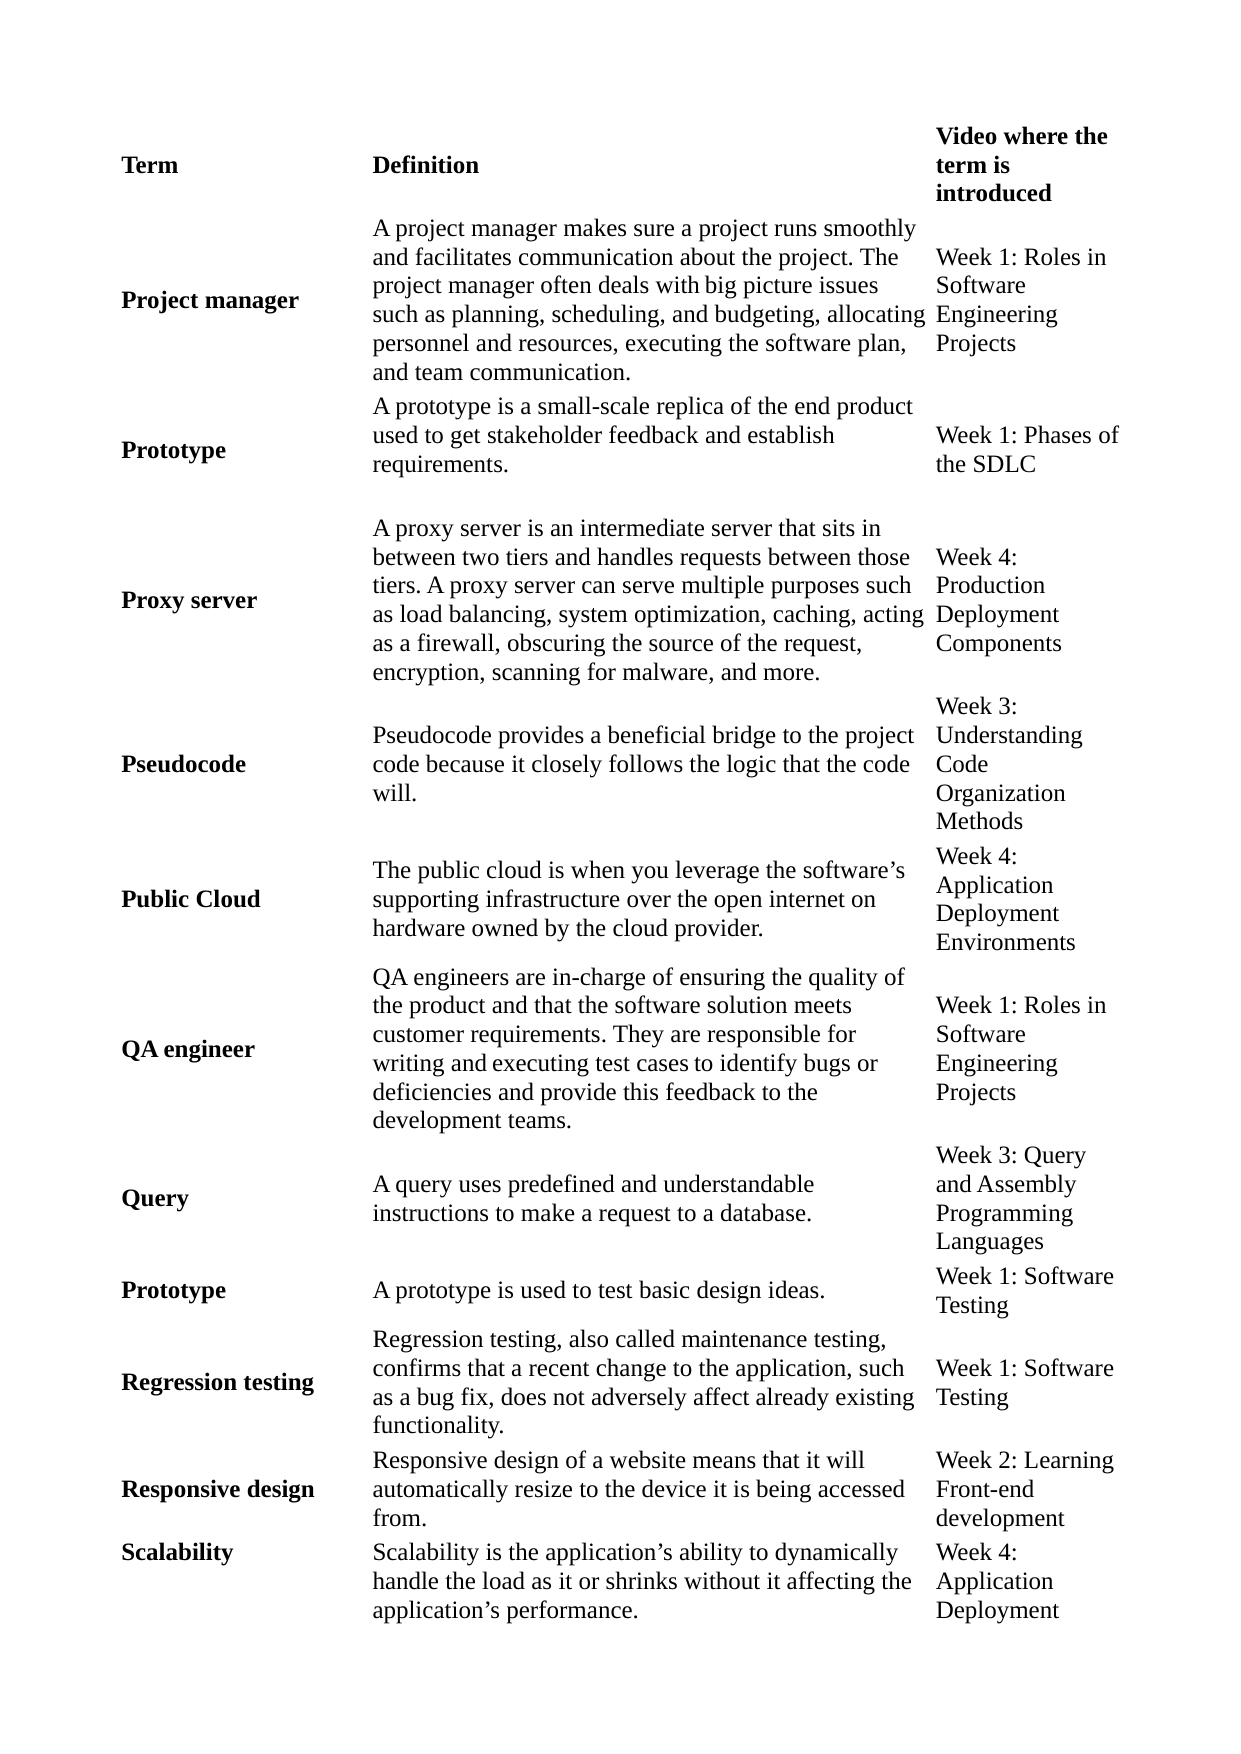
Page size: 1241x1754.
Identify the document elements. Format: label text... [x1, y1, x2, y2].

table_cell A prototype is a small-scale replica of the end product used to get stakeholder feedback and establish requirements. [369, 389, 933, 510]
table_cell Prototype [118, 389, 369, 510]
table_cell Week 4: Application Deployment Environments [933, 838, 1122, 959]
table_cell Regression testing [118, 1321, 369, 1442]
table_cell Week 3: Understanding Code Organization Methods [933, 689, 1122, 838]
table_cell Responsive design [118, 1442, 369, 1534]
table_cell Pseudocode provides a beneficial bridge to the project code because it closely follows the logic that the code will. [369, 689, 933, 838]
table_cell Prototype [118, 1258, 369, 1321]
table_cell A query uses predefined and understandable instructions to make a request to a database. [369, 1137, 933, 1258]
table_cell Week 1: Phases of the SDLC [933, 389, 1122, 510]
table_cell Week 4: Production Deployment Components [933, 510, 1122, 688]
table_header Term [118, 118, 369, 210]
table_cell Week 4: Application Deployment [933, 1534, 1122, 1626]
table_cell A prototype is used to test basic design ideas. [369, 1258, 933, 1321]
table_cell Week 3: Query and Assembly Programming Languages [933, 1137, 1122, 1258]
table_cell Pseudocode [118, 689, 369, 838]
table_cell Scalability [118, 1534, 369, 1626]
table_cell Week 1: Software Testing [933, 1321, 1122, 1442]
table_cell Week 1: Roles in Software Engineering Projects [933, 210, 1122, 388]
table_cell Scalability is the application’s ability to dynamically handle the load as it or shrinks without it affecting the application’s performance. [369, 1534, 933, 1626]
table_cell QA engineers are in-charge of ensuring the quality of the product and that the software solution meets customer requirements. They are responsible for writing and executing test cases to identify bugs or deficiencies and provide this feedback to the development teams. [369, 959, 933, 1137]
table_cell Proxy server [118, 510, 369, 688]
table_cell Week 1: Roles in Software Engineering Projects [933, 959, 1122, 1137]
table_cell The public cloud is when you leverage the software’s supporting infrastructure over the open internet on hardware owned by the cloud provider. [369, 838, 933, 959]
table_cell Responsive design of a website means that it will automatically resize to the device it is being accessed from. [369, 1442, 933, 1534]
table_cell Public Cloud [118, 838, 369, 959]
table_cell Query [118, 1137, 369, 1258]
table_cell QA engineer [118, 959, 369, 1137]
table_cell Week 2: Learning Front-end development [933, 1442, 1122, 1534]
table_header Definition [369, 118, 933, 210]
table_header Video where the term is introduced [933, 118, 1122, 210]
table_cell Regression testing, also called maintenance testing, confirms that a recent change to the application, such as a bug fix, does not adversely affect already existing functionality. [369, 1321, 933, 1442]
table_cell Project manager [118, 210, 369, 388]
table_cell A project manager makes sure a project runs smoothly and facilitates communication about the project. The project manager often deals with big picture issues such as planning, scheduling, and budgeting, allocating personnel and resources, executing the software plan, and team communication. [369, 210, 933, 388]
table_cell Week 1: Software Testing [933, 1258, 1122, 1321]
table_cell A proxy server is an intermediate server that sits in between two tiers and handles requests between those tiers. A proxy server can serve multiple purposes such as load balancing, system optimization, caching, acting as a firewall, obscuring the source of the request, encryption, scanning for malware, and more. [369, 510, 933, 688]
